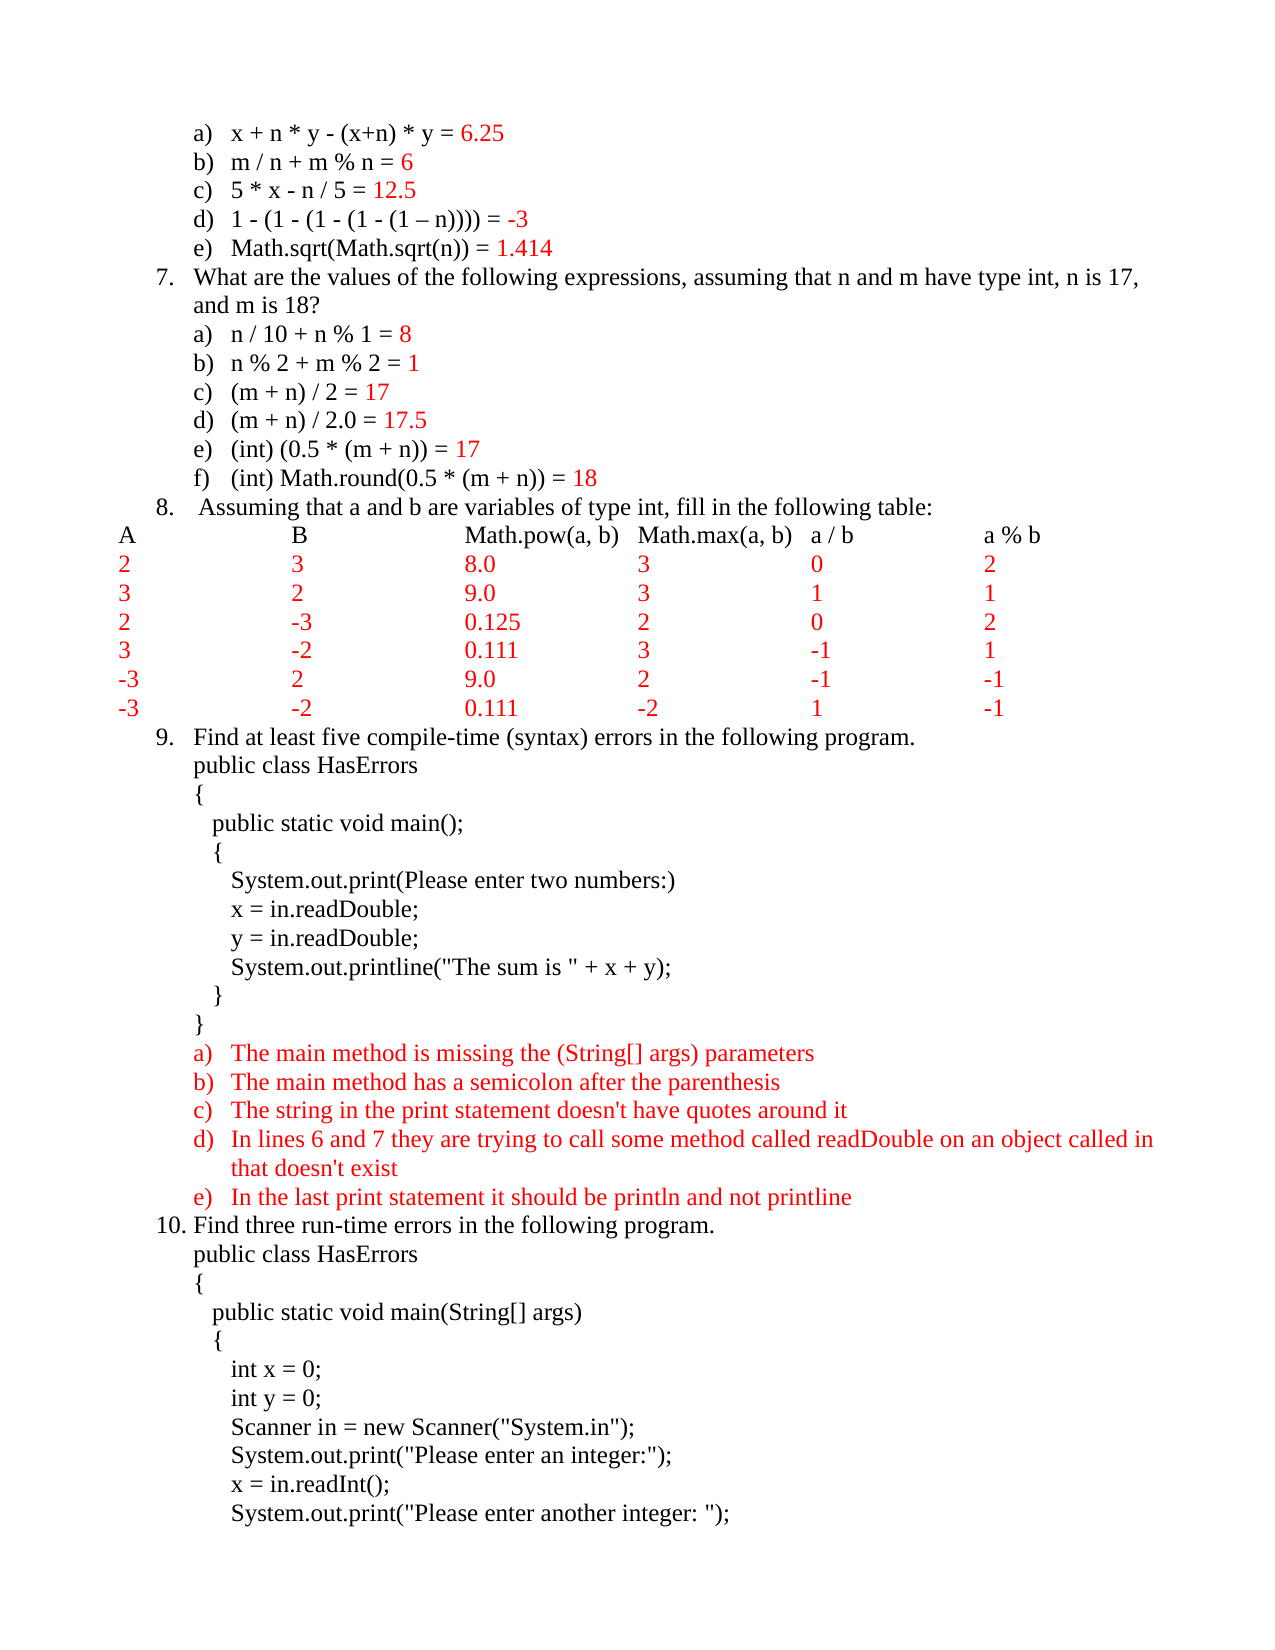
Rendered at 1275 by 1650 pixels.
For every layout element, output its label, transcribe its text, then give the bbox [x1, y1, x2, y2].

list } [156, 981, 1157, 1009]
list public class HasErrors { public static void main(String[] args) { int x = 0; int y = 0; Scanner in = new Scanner("System.in"); System.out.print("Please enter an integer:"); x = in.readInt(); System.out.print("Please enter another integer: "); [156, 1239, 1157, 1527]
table_cell 8.0 [464, 549, 637, 578]
list Find three run-time errors in the following program. [156, 1211, 1157, 1239]
table_header B [291, 521, 464, 549]
list The string in the print statement doesn't have quotes around it [193, 1096, 1157, 1124]
table_cell 0.125 [464, 607, 637, 636]
table_cell -1 [984, 664, 1157, 693]
list The main method has a semicolon after the parenthesis [193, 1067, 1157, 1096]
list 1 - (1 - (1 - (1 - (1 – n)))) = -3 [193, 204, 1157, 233]
table_header a % b [984, 521, 1157, 549]
list (m + n) / 2 = 17 [193, 377, 1157, 406]
table_cell 2 [638, 664, 811, 693]
table_cell 2 [118, 549, 291, 578]
table_cell 3 [118, 578, 291, 607]
list { [156, 837, 1157, 866]
table_cell 2 [984, 549, 1157, 578]
list y = in.readDouble; [156, 923, 1157, 952]
list (m + n) / 2.0 = 17.5 [193, 406, 1157, 434]
list What are the values of the following expressions, assuming that n and m have type int, n is 17, and m is 18? [156, 262, 1157, 319]
list } [156, 1009, 1157, 1038]
table_cell 3 [638, 578, 811, 607]
table_cell -1 [811, 636, 984, 664]
table_cell 0 [811, 607, 984, 636]
table_cell 2 [984, 607, 1157, 636]
list public class HasErrors [156, 751, 1157, 779]
table_cell 2 [291, 578, 464, 607]
table_header Math.pow(a, b) [464, 521, 637, 549]
list public static void main(); [156, 808, 1157, 837]
list System.out.printline("The sum is " + x + y); [156, 952, 1157, 981]
list In lines 6 and 7 they are trying to call some method called readDouble on an object called in that doesn't exist [193, 1124, 1157, 1182]
table_cell -3 [291, 607, 464, 636]
table_cell -2 [291, 636, 464, 664]
list { [156, 779, 1157, 808]
list 5 * x - n / 5 = 12.5 [193, 176, 1157, 204]
table_cell 2 [118, 607, 291, 636]
table_cell 0.111 [464, 636, 637, 664]
table_cell -2 [291, 693, 464, 722]
list System.out.print(Please enter two numbers:) [156, 866, 1157, 894]
table_cell 3 [291, 549, 464, 578]
table_cell 2 [291, 664, 464, 693]
table_cell 0 [811, 549, 984, 578]
table_cell 3 [118, 636, 291, 664]
table_cell -1 [811, 664, 984, 693]
table_cell -1 [984, 693, 1157, 722]
table_cell -3 [118, 664, 291, 693]
table_cell 9.0 [464, 664, 637, 693]
table_cell 3 [638, 636, 811, 664]
table_header a / b [811, 521, 984, 549]
list x = in.readDouble; [156, 894, 1157, 923]
table_cell -3 [118, 693, 291, 722]
list (int) Math.round(0.5 * (m + n)) = 18 [193, 463, 1157, 492]
list Find at least five compile-time (syntax) errors in the following program. [156, 722, 1157, 751]
table_cell 1 [811, 693, 984, 722]
table_cell 1 [811, 578, 984, 607]
table_cell 1 [984, 578, 1157, 607]
list n / 10 + n % 1 = 8 [193, 319, 1157, 348]
list m / n + m % n = 6 [193, 147, 1157, 176]
list In the last print statement it should be println and not printline [193, 1182, 1157, 1211]
table_cell 3 [638, 549, 811, 578]
table_cell -2 [638, 693, 811, 722]
list n % 2 + m % 2 = 1 [193, 348, 1157, 377]
table_header A [118, 521, 291, 549]
table_cell 9.0 [464, 578, 637, 607]
table_cell 2 [638, 607, 811, 636]
list x + n * y - (x+n) * y = 6.25 [193, 118, 1157, 147]
list The main method is missing the (String[] args) parameters [193, 1038, 1157, 1067]
table_cell 0.111 [464, 693, 637, 722]
table_cell 1 [984, 636, 1157, 664]
list (int) (0.5 * (m + n)) = 17 [193, 434, 1157, 463]
list Assuming that a and b are variables of type int, fill in the following table: [156, 492, 1157, 521]
table_header Math.max(a, b) [638, 521, 811, 549]
list Math.sqrt(Math.sqrt(n)) = 1.414 [193, 233, 1157, 262]
